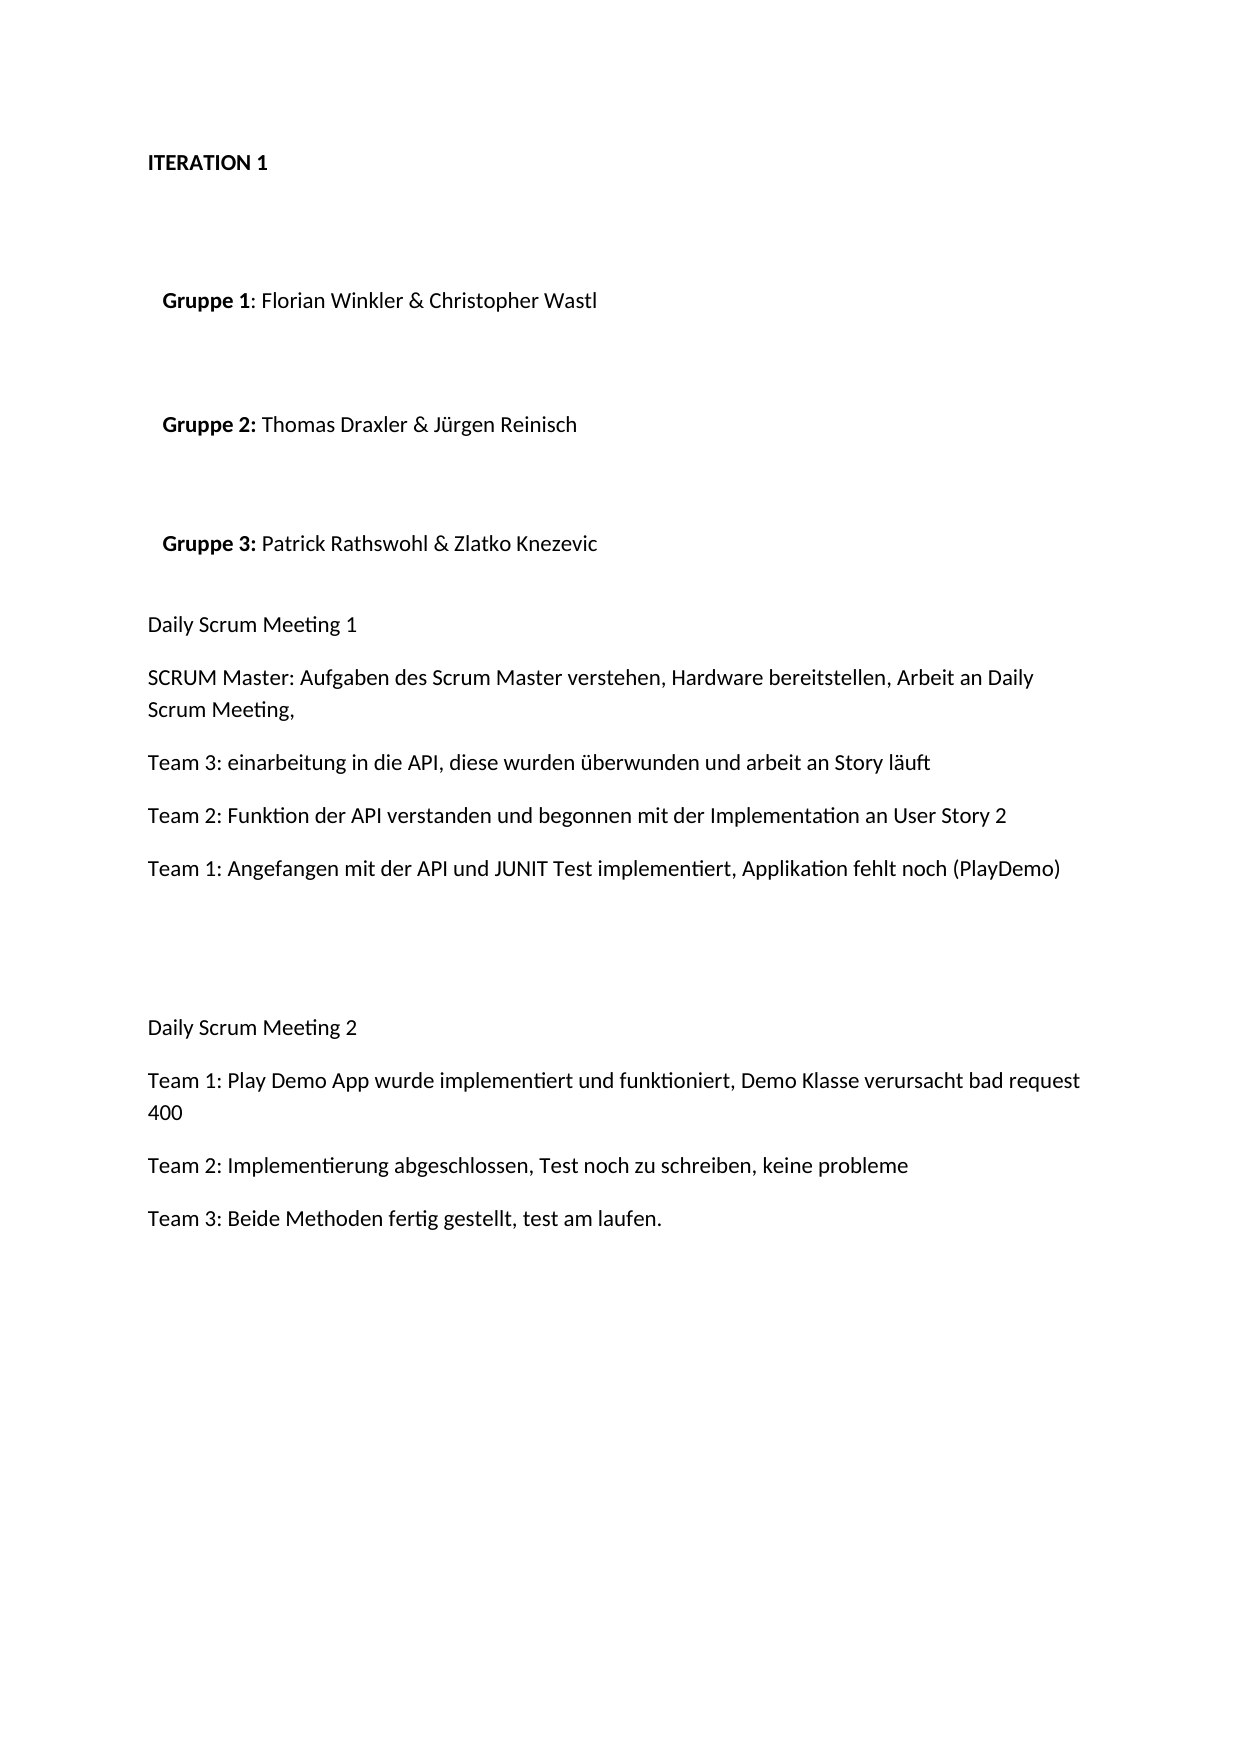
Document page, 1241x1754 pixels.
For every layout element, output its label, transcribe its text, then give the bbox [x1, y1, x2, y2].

text Team 1: Play Demo App wurde implementiert und funktioniert, Demo Klasse verursacht bad request 400 [148, 1066, 1093, 1126]
text Team 1: Angefangen mit der API und JUNIT Test implementiert, Applikation fehlt noch (PlayDemo) [148, 854, 1093, 882]
text Team 2: Implementierung abgeschlossen, Test noch zu schreiben, keine probleme [148, 1151, 1093, 1179]
text ITERATION 1 [148, 148, 1093, 176]
table_cell Gruppe 3: Patrick Rathswohl & Zlatko Knezevic [155, 438, 655, 557]
text Team 3: einarbeitung in die API, diese wurden überwunden und arbeit an Story läuft [148, 748, 1093, 776]
text Daily Scrum Meeting 1 [148, 610, 1093, 638]
text Daily Scrum Meeting 2 [148, 1013, 1093, 1041]
text Team 3: Beide Methoden fertig gestellt, test am laufen. [148, 1204, 1093, 1232]
text Team 2: Funktion der API verstanden und begonnen mit der Implementation an User Story 2 [148, 801, 1093, 829]
table_cell Gruppe 2: Thomas Draxler & Jürgen Reinisch [155, 315, 655, 438]
table_header Gruppe 1: Florian Winkler & Christopher Wastl [155, 201, 655, 315]
text SCRUM Master: Aufgaben des Scrum Master verstehen, Hardware bereitstellen, Arbeit an Daily Scrum Meeting, [148, 663, 1093, 723]
